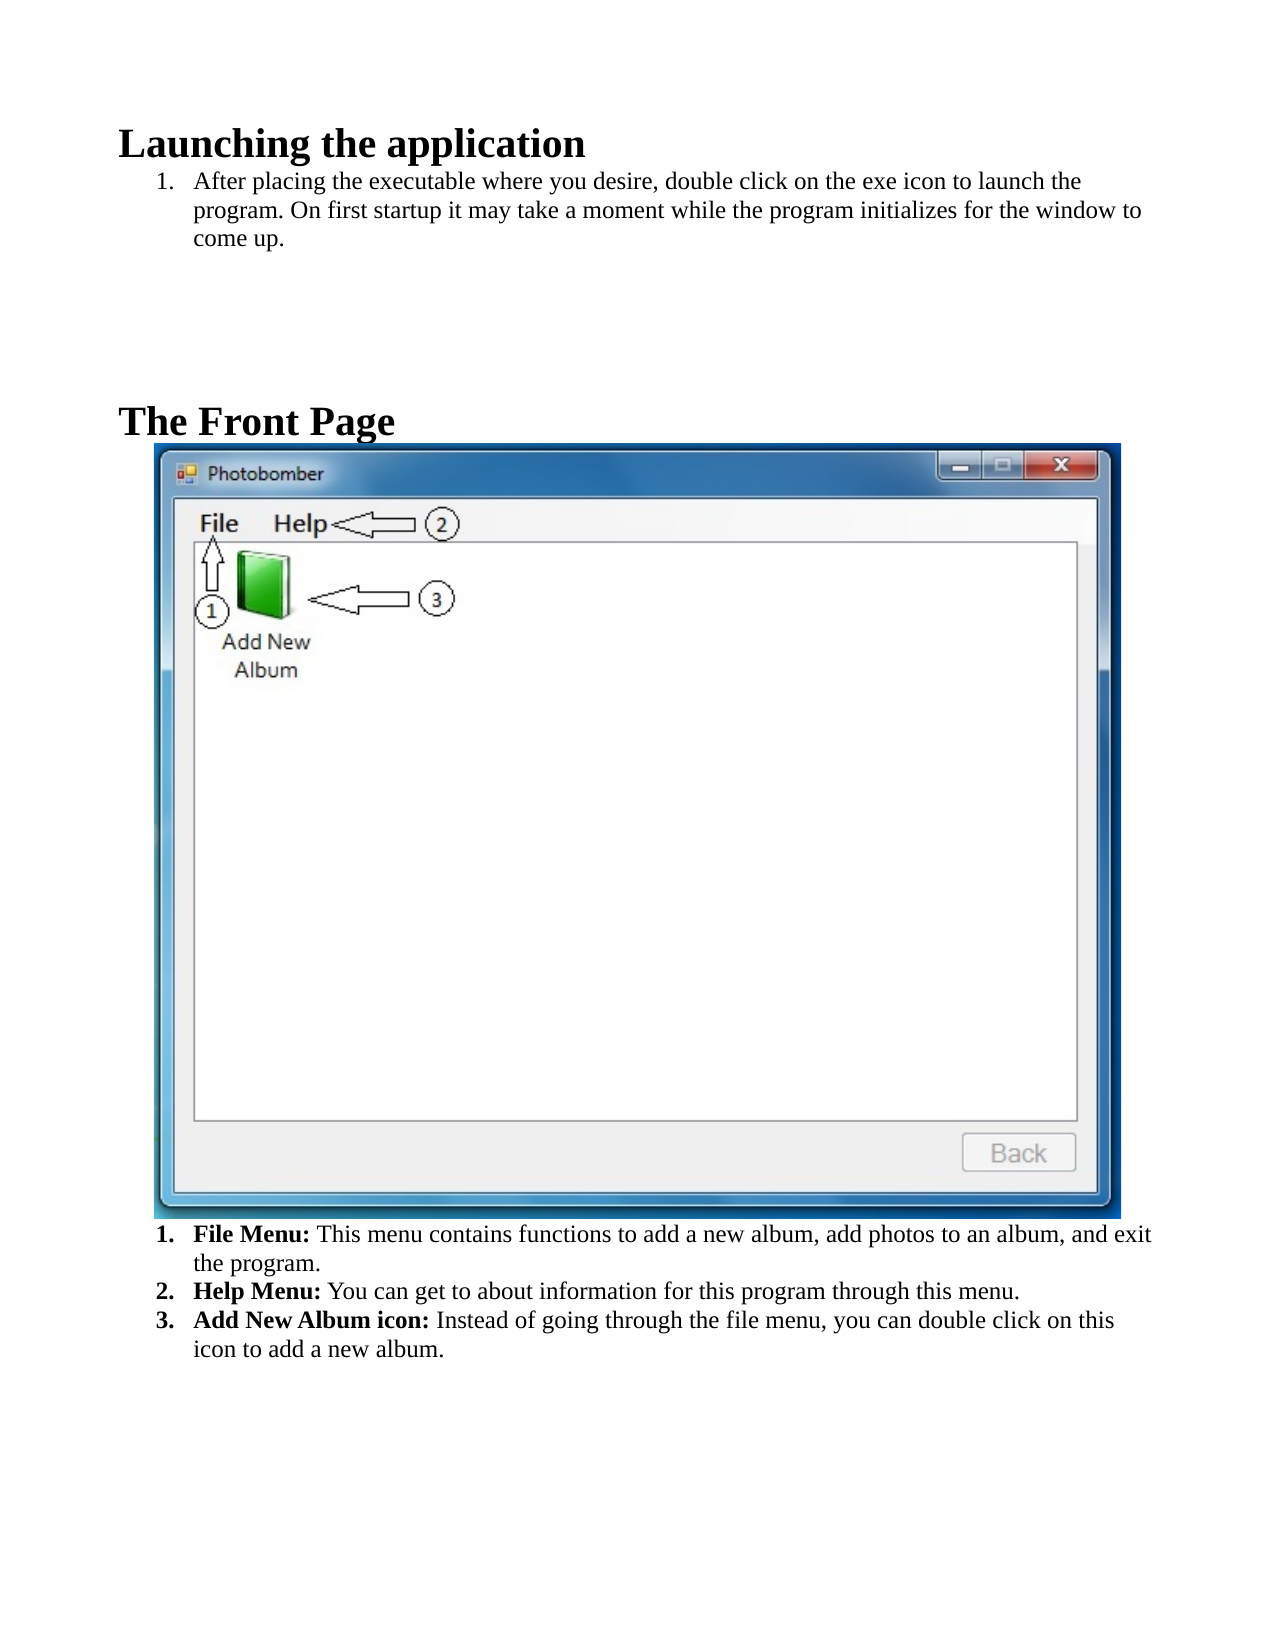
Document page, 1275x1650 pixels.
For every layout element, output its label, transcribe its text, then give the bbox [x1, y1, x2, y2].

list Help Menu: You can get to about information for this program through this menu. [156, 1276, 1157, 1305]
list After placing the executable where you desire, double click on the exe icon to launch the program. On first startup it may take a moment while the program initializes for the window to come up. [156, 166, 1157, 252]
list File Menu: This menu contains functions to add a new album, add photos to an album, and exit the program. [156, 444, 1157, 1276]
text The Front Page [118, 396, 1157, 444]
text Launching the application [118, 118, 1157, 166]
list Add New Album icon: Instead of going through the file menu, you can double click on this icon to add a new album. [156, 1305, 1157, 1363]
picture [153, 443, 1122, 1219]
